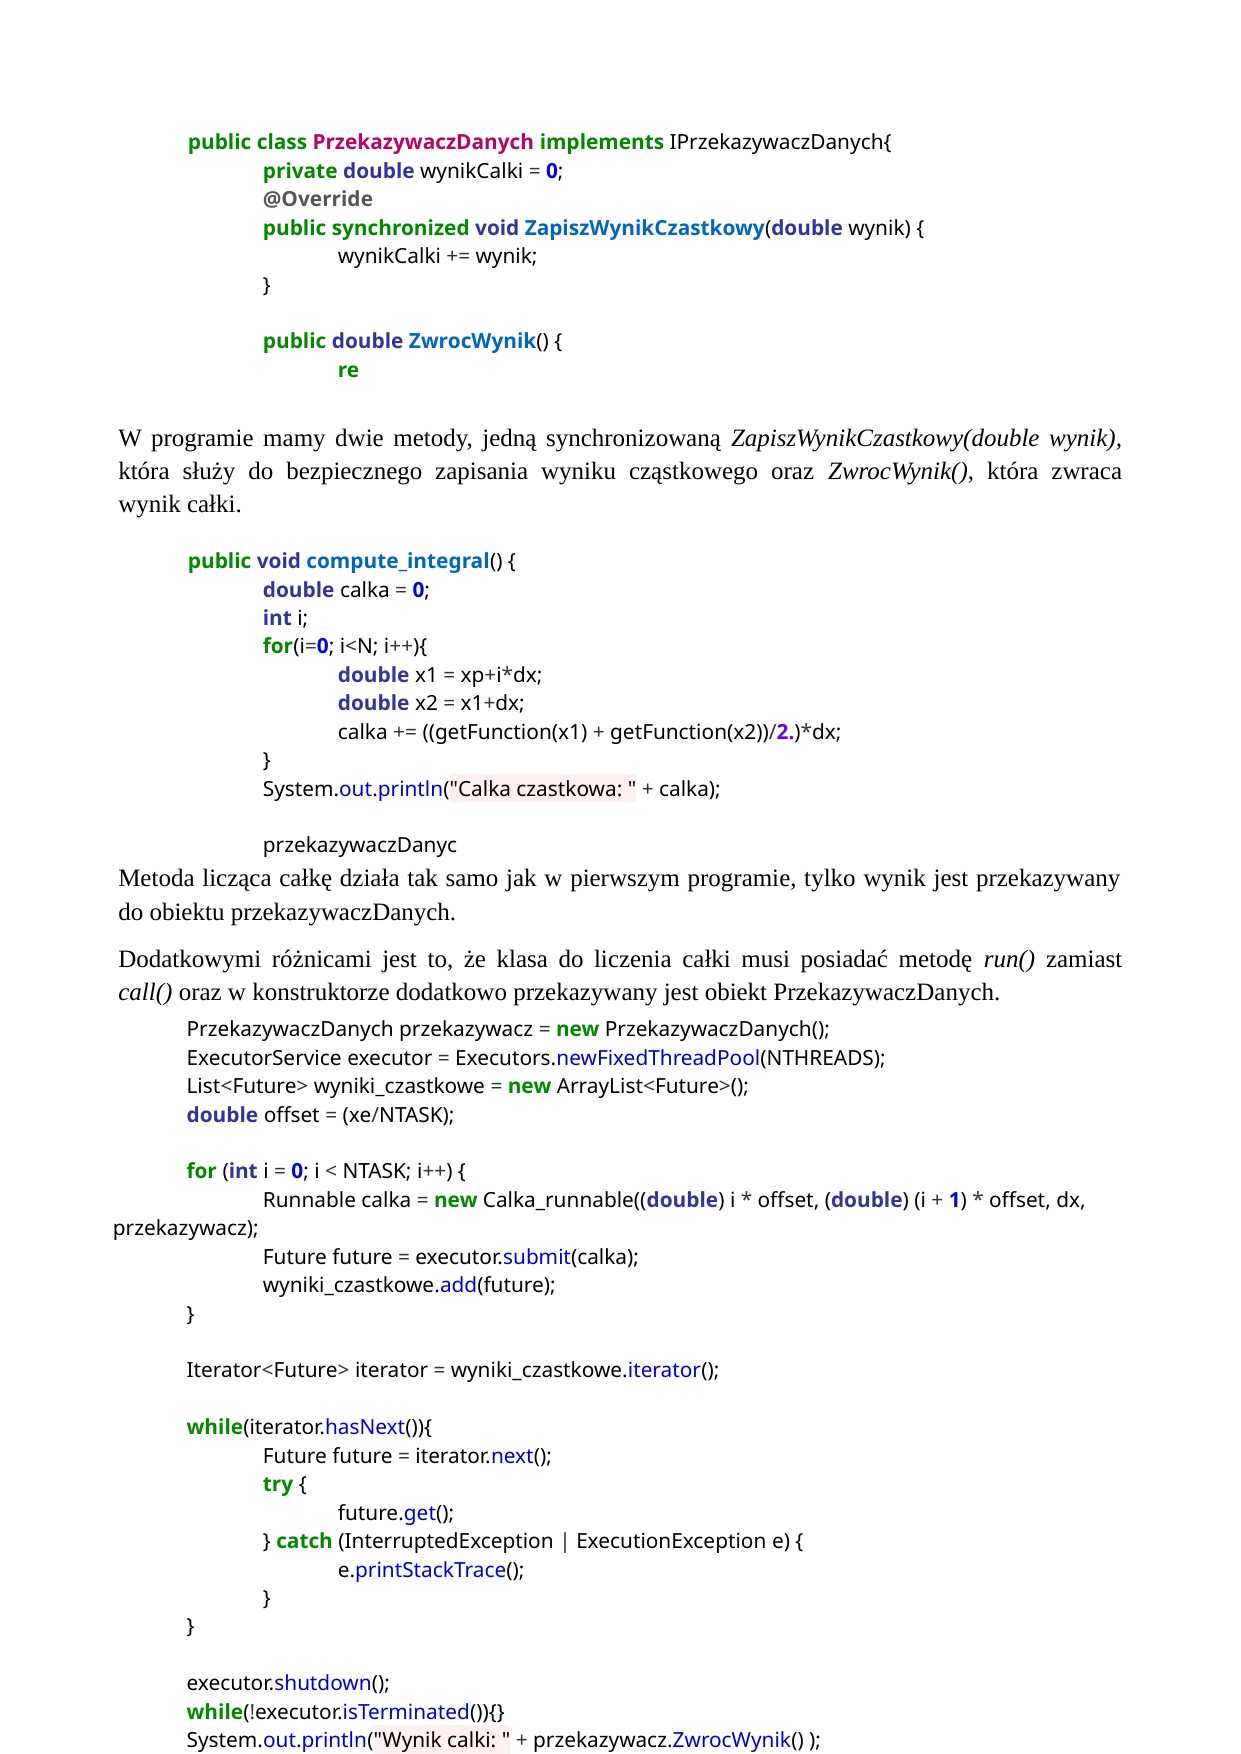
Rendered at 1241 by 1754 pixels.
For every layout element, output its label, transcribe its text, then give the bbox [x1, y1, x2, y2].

text [118, 118, 1122, 127]
text W programie mamy dwie metody, jedną synchronizowaną ZapiszWynikCzastkowy(double wynik), która służy do bezpiecznego zapisania wyniku cząstkowego oraz ZwrocWynik(), która zwraca wynik całki. [118, 419, 1122, 518]
text Metoda licząca całkę działa tak samo jak w pierwszym programie, tylko wynik jest przekazywany do obiektu przekazywaczDanych. [118, 860, 1122, 925]
text Dodatkowymi różnicami jest to, że klasa do liczenia całki musi posiadać metodę run() zamiast call() oraz w konstruktorze dodatkowo przekazywany jest obiekt PrzekazywaczDanych. [118, 944, 1122, 1006]
text [118, 537, 1122, 546]
